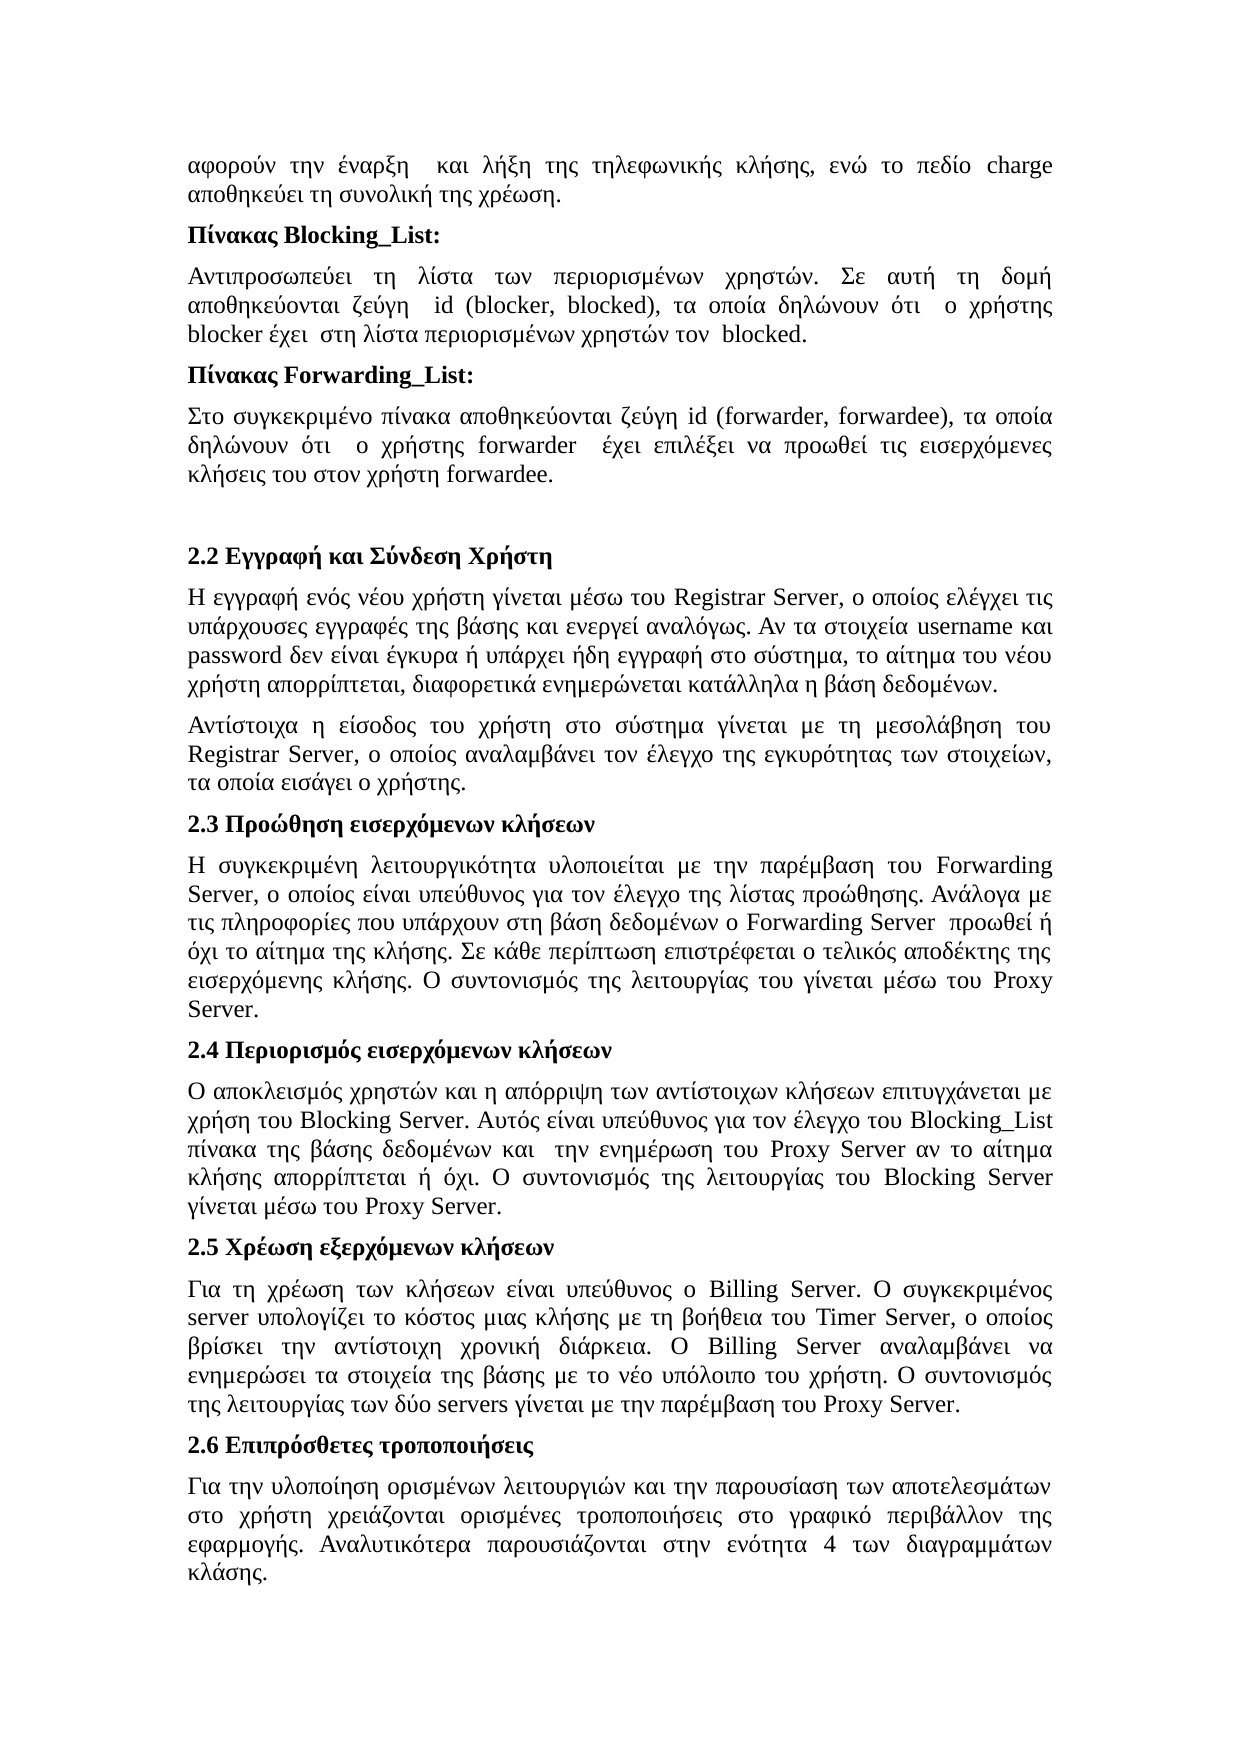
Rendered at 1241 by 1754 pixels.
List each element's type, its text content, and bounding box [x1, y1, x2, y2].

text Η εγγραφή ενός νέου χρήστη γίνεται μέσω του Registrar Server, ο οποίος ελέγχει τις υπάρχουσες εγγραφές της βάσης και ενεργεί αναλόγως. Αν τα στοιχεία username και password δεν είναι έγκυρα ή υπάρχει ήδη εγγραφή στο σύστημα, το αίτημα του νέου χρήστη απορρίπτεται, διαφορετικά ενημερώνεται κατάλληλα η βάση δεδομένων. [187, 582, 1053, 697]
text Αντιπροσωπεύει τη λίστα των περιορισμένων χρηστών. Σε αυτή τη δομή αποθηκεύονται ζεύγη id (blocker, blocked), τα οποία δηλώνουν ότι ο χρήστης blocker έχει στη λίστα περιορισμένων χρηστών τον blocked. [187, 261, 1053, 347]
text Αντίστοιχα η είσοδος του χρήστη στο σύστημα γίνεται με τη μεσολάβηση του Registrar Server, ο οποίος αναλαμβάνει τον έλεγχο της εγκυρότητας των στοιχείων, τα οποία εισάγει ο χρήστης. [187, 710, 1053, 796]
text Ο αποκλεισμός χρηστών και η απόρριψη των αντίστοιχων κλήσεων επιτυγχάνεται με χρήση του Blocking Server. Αυτός είναι υπεύθυνος για τον έλεγχο του Blocking_List πίνακα της βάσης δεδομένων και την ενημέρωση του Proxy Server αν το αίτημα κλήσης απορρίπτεται ή όχι. Ο συντονισμός της λειτουργίας του Blocking Server γίνεται μέσω του Proxy Server. [187, 1076, 1053, 1220]
text 2.6 Επιπρόσθετες τροποποιήσεις [187, 1430, 1053, 1459]
text Για τη χρέωση των κλήσεων είναι υπεύθυνος ο Billing Server. Ο συγκεκριμένος server υπολογίζει το κόστος μιας κλήσης με τη βοήθεια του Timer Server, ο οποίος βρίσκει την αντίστοιχη χρονική διάρκεια. Ο Billing Server αναλαμβάνει να ενημερώσει τα στοιχεία της βάσης με το νέο υπόλοιπο του χρήστη. Ο συντονισμός της λειτουργίας των δύο servers γίνεται με την παρέμβαση του Proxy Server. [187, 1274, 1053, 1417]
text 2.4 Περιορισμός εισερχόμενων κλήσεων [187, 1035, 1053, 1064]
text H συγκεκριμένη λειτουργικότητα υλοποιείται με την παρέμβαση του Forwarding Server, ο οποίος είναι υπεύθυνος για τον έλεγχο της λίστας προώθησης. Ανάλογα με τις πληροφορίες που υπάρχουν στη βάση δεδομένων ο Forwarding Server προωθεί ή όχι το αίτημα της κλήσης. Σε κάθε περίπτωση επιστρέφεται ο τελικός αποδέκτης της εισερχόμενης κλήσης. Ο συντονισμός της λειτουργίας του γίνεται μέσω του Proxy Server. [187, 850, 1053, 1022]
text 2.2 Εγγραφή και Σύνδεση Χρήστη [187, 541, 1053, 570]
text Πίνακας Forwarding_List: [187, 360, 1053, 389]
text 2.5 Χρέωση εξερχόμενων κλήσεων [187, 1232, 1053, 1261]
text αφορούν την έναρξη και λήξη της τηλεφωνικής κλήσης, ενώ το πεδίο charge αποθηκεύει τη συνολική της χρέωση. [187, 150, 1053, 207]
text Για την υλοποίηση ορισμένων λειτουργιών και την παρουσίαση των αποτελεσμάτων στο χρήστη χρειάζονται ορισμένες τροποποιήσεις στο γραφικό περιβάλλον της εφαρμογής. Αναλυτικότερα παρουσιάζονται στην ενότητα 4 των διαγραμμάτων κλάσης. [187, 1471, 1053, 1586]
text 2.3 Προώθηση εισερχόμενων κλήσεων [187, 809, 1053, 837]
text Πίνακας Blocking_List: [187, 220, 1053, 249]
text Στο συγκεκριμένο πίνακα αποθηκεύονται ζεύγη id (forwarder, forwardee), τα οποία δηλώνουν ότι ο χρήστης forwarder έχει επιλέξει να προωθεί τις εισερχόμενες κλήσεις του στον χρήστη forwardee. [187, 401, 1053, 487]
